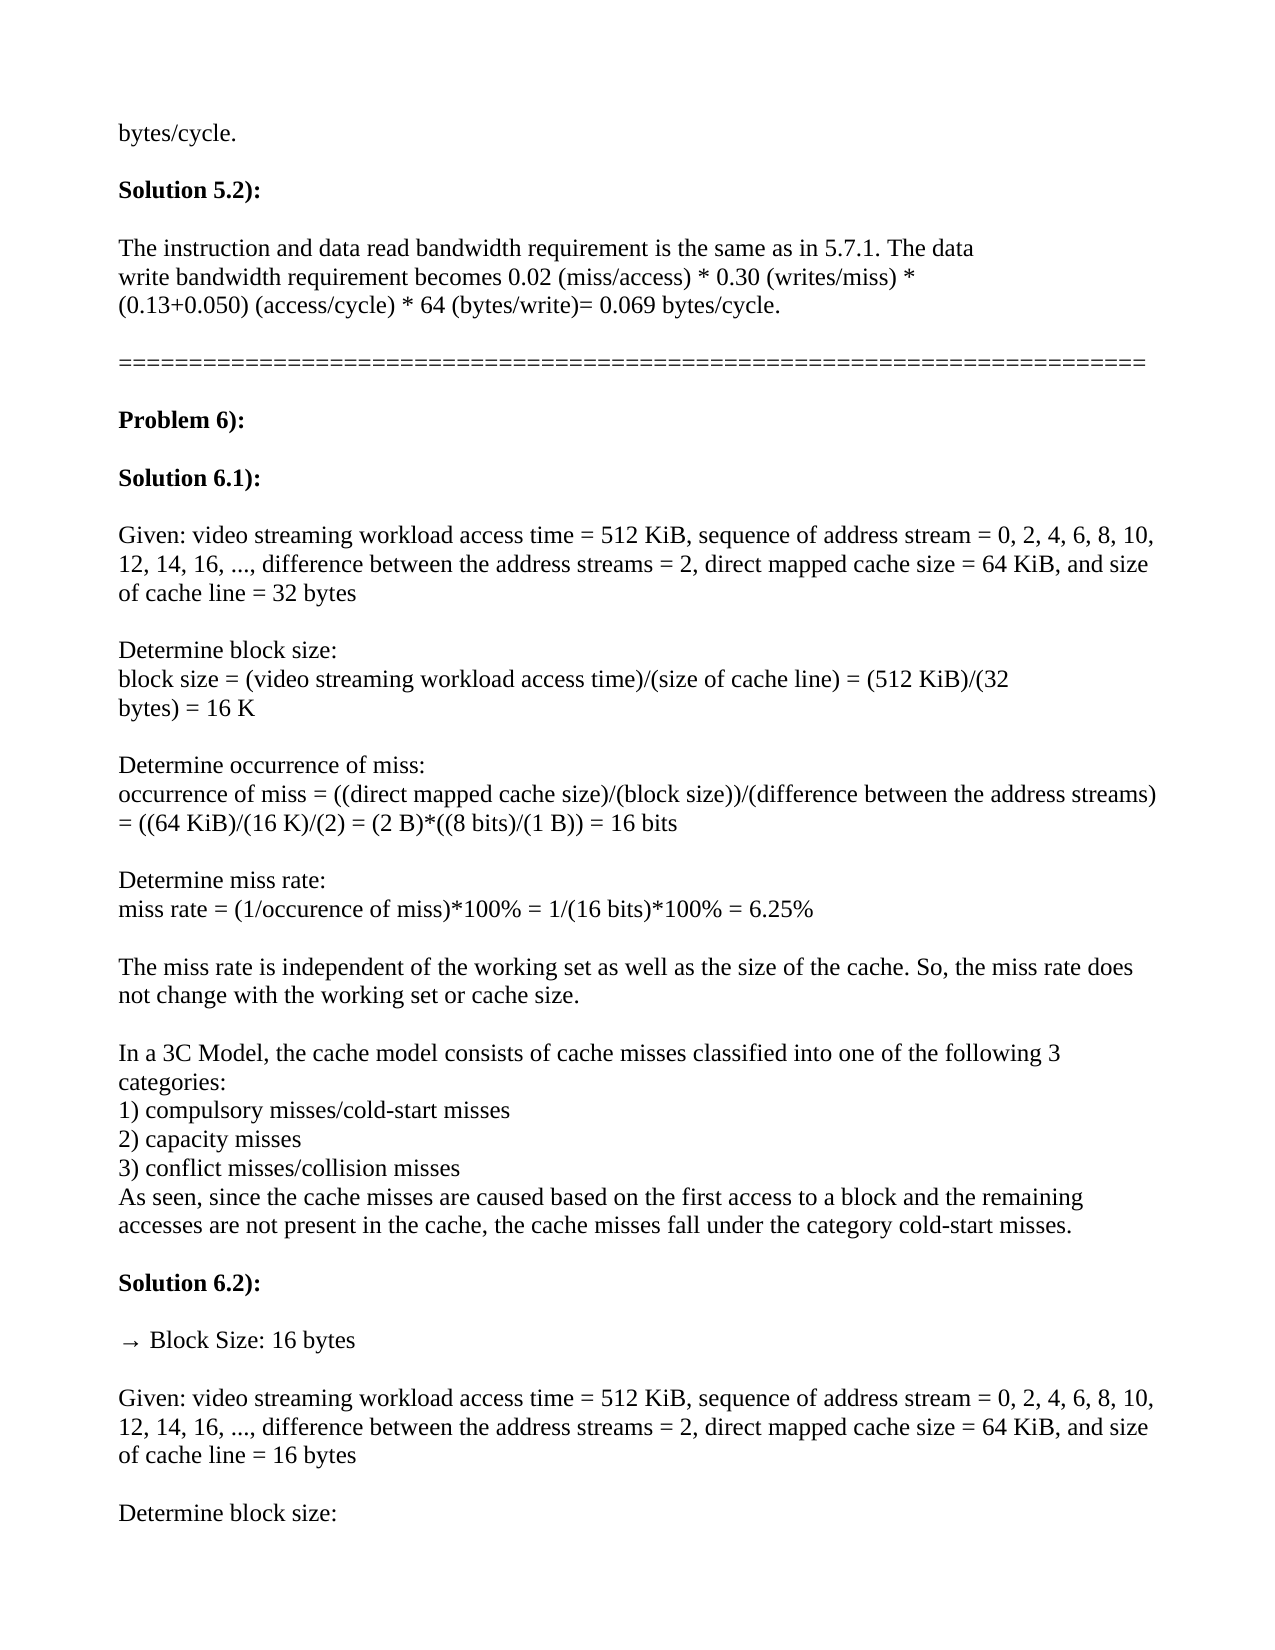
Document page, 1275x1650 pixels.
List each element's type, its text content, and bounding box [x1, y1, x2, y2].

text → Block Size: 16 bytes [118, 1326, 1157, 1354]
text (0.13+0.050) (access/cycle) * 64 (bytes/write)= 0.069 bytes/cycle. [118, 291, 1157, 319]
text block size = (video streaming workload access time)/(size of cache line) = (512 KiB)/(32 [118, 664, 1157, 693]
text Given: video streaming workload access time = 512 KiB, sequence of address stream = 0, 2, 4, 6, 8, 10, 12, 14, 16, ..., difference between the address streams = 2, direct mapped cache size = 64 KiB, and size of cache line = 16 bytes [118, 1383, 1157, 1469]
text As seen, since the cache misses are caused based on the first access to a block and the remaining accesses are not present in the cache, the cache misses fall under the category cold-start misses. [118, 1182, 1157, 1239]
text Determine miss rate: [118, 866, 1157, 894]
text 3) conflict misses/collision misses [118, 1153, 1157, 1182]
text write bandwidth requirement becomes 0.02 (miss/access) * 0.30 (writes/miss) * [118, 262, 1157, 291]
text 2) capacity misses [118, 1124, 1157, 1153]
text Determine block size: [118, 1498, 1157, 1527]
text Determine occurrence of miss: [118, 751, 1157, 779]
text Determine block size: [118, 636, 1157, 664]
text Given: video streaming workload access time = 512 KiB, sequence of address stream = 0, 2, 4, 6, 8, 10, 12, 14, 16, ..., difference between the address streams = 2, direct mapped cache size = 64 KiB, and size of cache line = 32 bytes [118, 521, 1157, 607]
text bytes) = 16 K [118, 693, 1157, 722]
text Problem 6): [118, 406, 1157, 434]
text Solution 5.2): [118, 176, 1157, 204]
text The miss rate is independent of the working set as well as the size of the cache. So, the miss rate does not change with the working set or cache size. [118, 952, 1157, 1009]
text ========================================================================= [118, 348, 1157, 377]
text bytes/cycle. [118, 118, 1157, 147]
text Solution 6.1): [118, 463, 1157, 492]
text miss rate = (1/occurence of miss)*100% = 1/(16 bits)*100% = 6.25% [118, 894, 1157, 923]
text Solution 6.2): [118, 1268, 1157, 1297]
text 1) compulsory misses/cold-start misses [118, 1096, 1157, 1124]
text occurrence of miss = ((direct mapped cache size)/(block size))/(difference between the address streams) = ((64 KiB)/(16 K)/(2) = (2 B)*((8 bits)/(1 B)) = 16 bits [118, 779, 1157, 837]
text In a 3C Model, the cache model consists of cache misses classified into one of the following 3 categories: [118, 1038, 1157, 1096]
text The instruction and data read bandwidth requirement is the same as in 5.7.1. The data [118, 233, 1157, 262]
